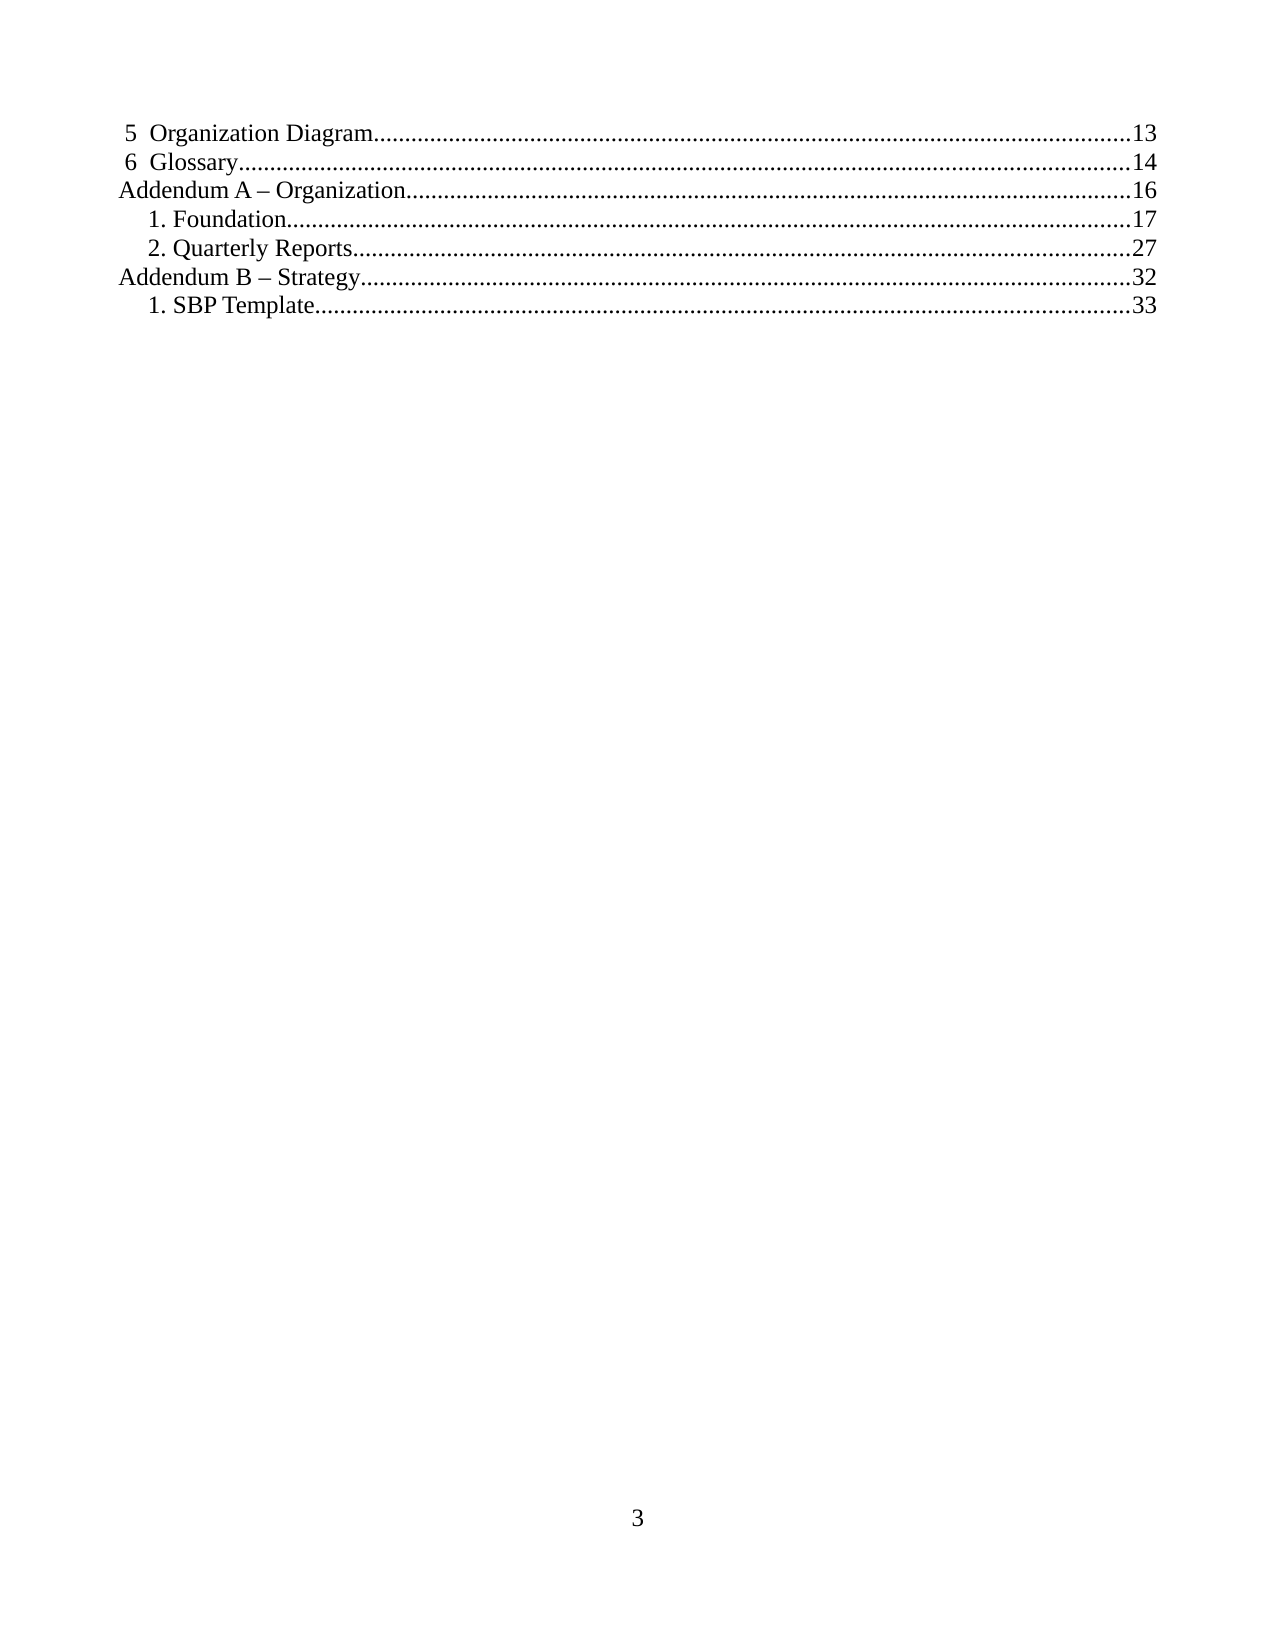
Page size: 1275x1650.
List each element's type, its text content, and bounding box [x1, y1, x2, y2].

text Addendum B – Strategy 32 [118, 262, 1157, 291]
text Addendum A – Organization 16 [118, 176, 1157, 204]
text 2. Quarterly Reports 27 [148, 233, 1157, 262]
text 6 Glossary 14 [118, 147, 1157, 176]
text 5 Organization Diagram 13 [118, 118, 1157, 147]
text 1. SBP Template 33 [148, 291, 1157, 319]
text 1. Foundation 17 [148, 204, 1157, 233]
